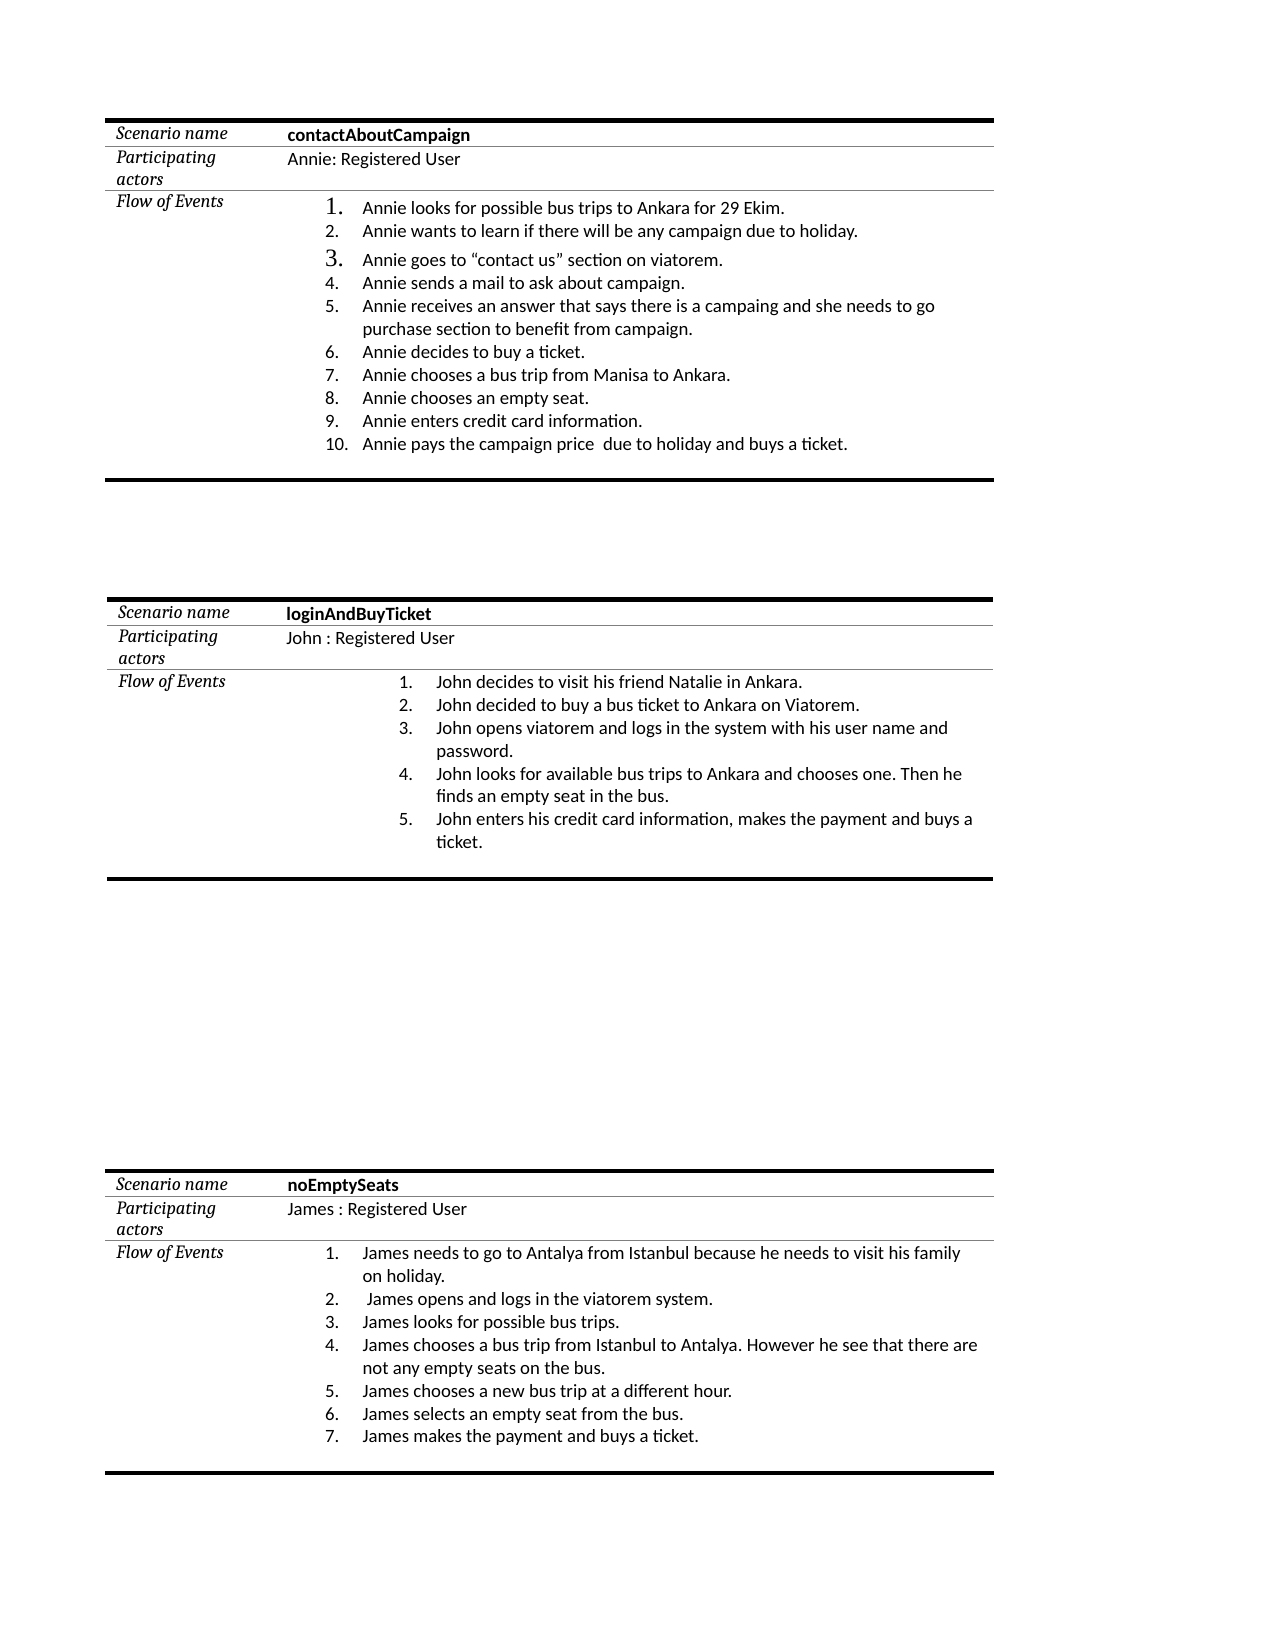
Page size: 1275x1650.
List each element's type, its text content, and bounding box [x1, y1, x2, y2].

table_cell Flow of Events [105, 191, 276, 478]
table_header Scenario name [105, 1173, 276, 1196]
table_cell John : Registered User [275, 626, 993, 669]
table_header contactAboutCampaign [276, 123, 994, 146]
table_cell Participating actors [105, 1197, 276, 1240]
table_cell John decides to visit his friend Natalie in Ankara. John decided to buy a bus ticket to Ankara on Viatorem. John opens viatorem and logs in the system with his user name and password. John looks for available bus trips to Ankara and chooses one. Then he finds an empty seat in the bus. John enters his credit card information, makes the payment and buys a ticket. [275, 670, 993, 876]
table_cell Annie: Registered User [276, 147, 994, 190]
table_cell Participating actors [105, 147, 276, 190]
table_cell Flow of Events [105, 1241, 276, 1471]
table_header Scenario name [105, 123, 276, 146]
table_header loginAndBuyTicket [275, 602, 993, 625]
table_cell Participating actors [107, 626, 275, 669]
table_cell Annie looks for possible bus trips to Ankara for 29 Ekim. Annie wants to learn if there will be any campaign due to holiday. Annie goes to “contact us” section on viatorem. Annie sends a mail to ask about campaign. Annie receives an answer that says there is a campaing and she needs to go purchase section to benefit from campaign. Annie decides to buy a ticket. Annie chooses a bus trip from Manisa to Ankara. Annie chooses an empty seat. Annie enters credit card information. Annie pays the campaign price due to holiday and buys a ticket. [276, 191, 994, 478]
table_cell James : Registered User [276, 1197, 994, 1240]
table_header noEmptySeats [276, 1173, 994, 1196]
table_cell James needs to go to Antalya from Istanbul because he needs to visit his family on holiday. James opens and logs in the viatorem system. James looks for possible bus trips. James chooses a bus trip from Istanbul to Antalya. However he see that there are not any empty seats on the bus. James chooses a new bus trip at a different hour. James selects an empty seat from the bus. James makes the payment and buys a ticket. [276, 1241, 994, 1471]
table_cell Flow of Events [107, 670, 275, 876]
table_header Scenario name [107, 602, 275, 625]
